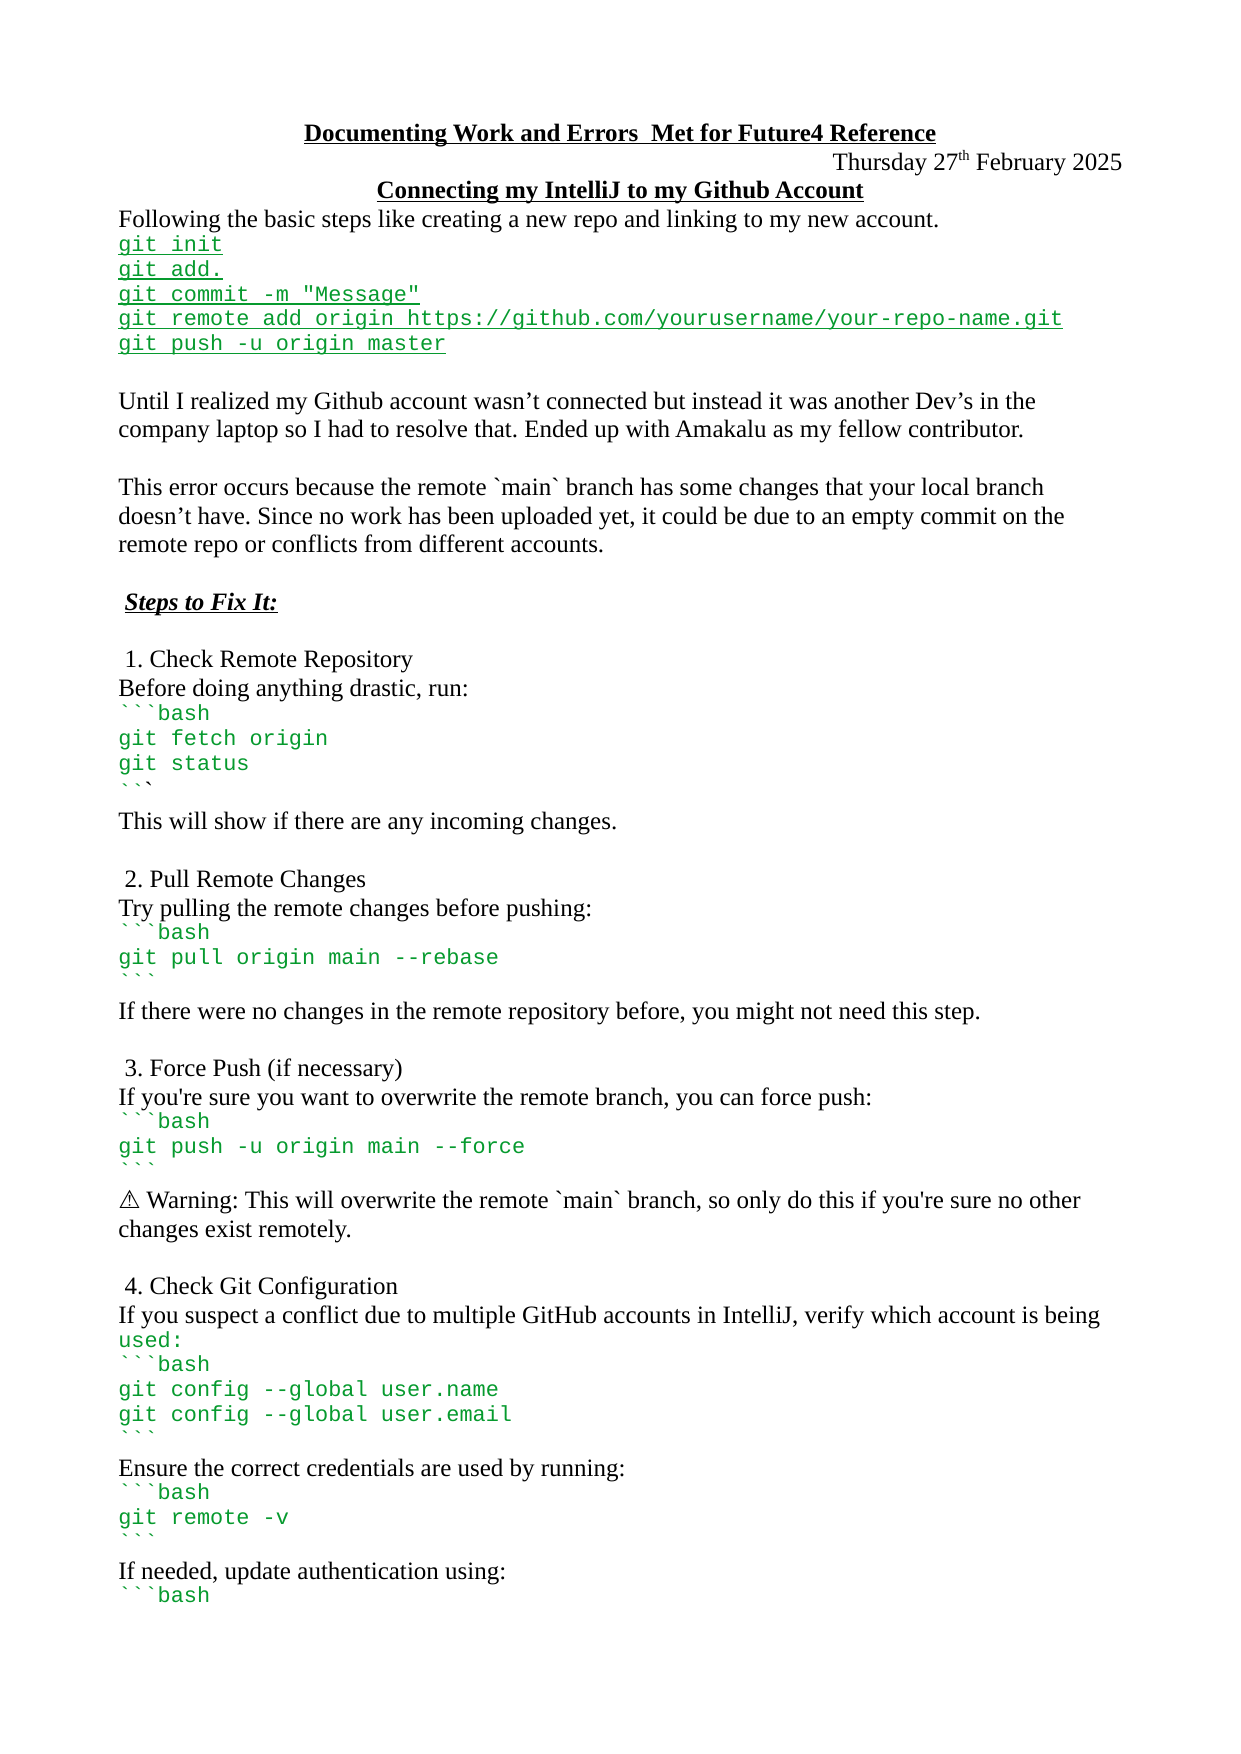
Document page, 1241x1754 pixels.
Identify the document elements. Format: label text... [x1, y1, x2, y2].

text git config --global user.name [118, 1378, 1122, 1403]
text Following the basic steps like creating a new repo and linking to my new account. [118, 204, 1122, 233]
text ```bash [118, 1482, 1122, 1506]
text Ensure the correct credentials are used by running: [118, 1453, 1122, 1482]
text ```bash [118, 702, 1122, 727]
text Until I realized my Github account wasn’t connected but instead it was another Dev’s in the company laptop so I had to resolve that. Ended up with Amakalu as my fellow contributor. [118, 386, 1122, 443]
text This will show if there are any incoming changes. [118, 806, 1122, 835]
text If you're sure you want to overwrite the remote branch, you can force push: [118, 1082, 1122, 1111]
text Connecting my IntelliJ to my Github Account [118, 176, 1122, 204]
text Documenting Work and Errors Met for Future4 Reference [118, 118, 1122, 147]
text If needed, update authentication using: [118, 1556, 1122, 1585]
text git init git add. git commit -m "Message" git remote add origin https://github.com/yourusername/your-repo-name.git git push -u origin master [118, 233, 1122, 357]
text ``` [118, 971, 1122, 996]
text git pull origin main --rebase [118, 946, 1122, 971]
text Steps to Fix It: [118, 587, 1122, 616]
text Try pulling the remote changes before pushing: [118, 893, 1122, 921]
text git remote -v [118, 1506, 1122, 1531]
text 1. Check Remote Repository [118, 644, 1122, 673]
text ⚠ Warning: This will overwrite the remote `main` branch, so only do this if you're sure no other changes exist remotely. [118, 1185, 1122, 1243]
text ```bash [118, 1585, 1122, 1609]
text This error occurs because the remote `main` branch has some changes that your local branch doesn’t have. Since no work has been uploaded yet, it could be due to an empty commit on the remote repo or conflicts from different accounts. [118, 472, 1122, 558]
text Before doing anything drastic, run: [118, 673, 1122, 702]
text ``` [118, 1160, 1122, 1185]
text git config --global user.email [118, 1403, 1122, 1428]
text 4. Check Git Configuration [118, 1271, 1122, 1300]
text ``` [118, 1428, 1122, 1453]
text If you suspect a conflict due to multiple GitHub accounts in IntelliJ, verify which account is being used: [118, 1300, 1122, 1354]
text ```bash [118, 1111, 1122, 1136]
text git status [118, 752, 1122, 776]
text ``` [118, 776, 1122, 806]
text 2. Pull Remote Changes [118, 864, 1122, 893]
text Thursday 27th February 2025 [118, 147, 1122, 176]
text 3. Force Push (if necessary) [118, 1053, 1122, 1082]
text git fetch origin [118, 727, 1122, 752]
text ```bash [118, 1354, 1122, 1378]
text ```bash [118, 921, 1122, 946]
text git push -u origin main --force [118, 1136, 1122, 1160]
text If there were no changes in the remote repository before, you might not need this step. [118, 996, 1122, 1024]
text ``` [118, 1531, 1122, 1556]
